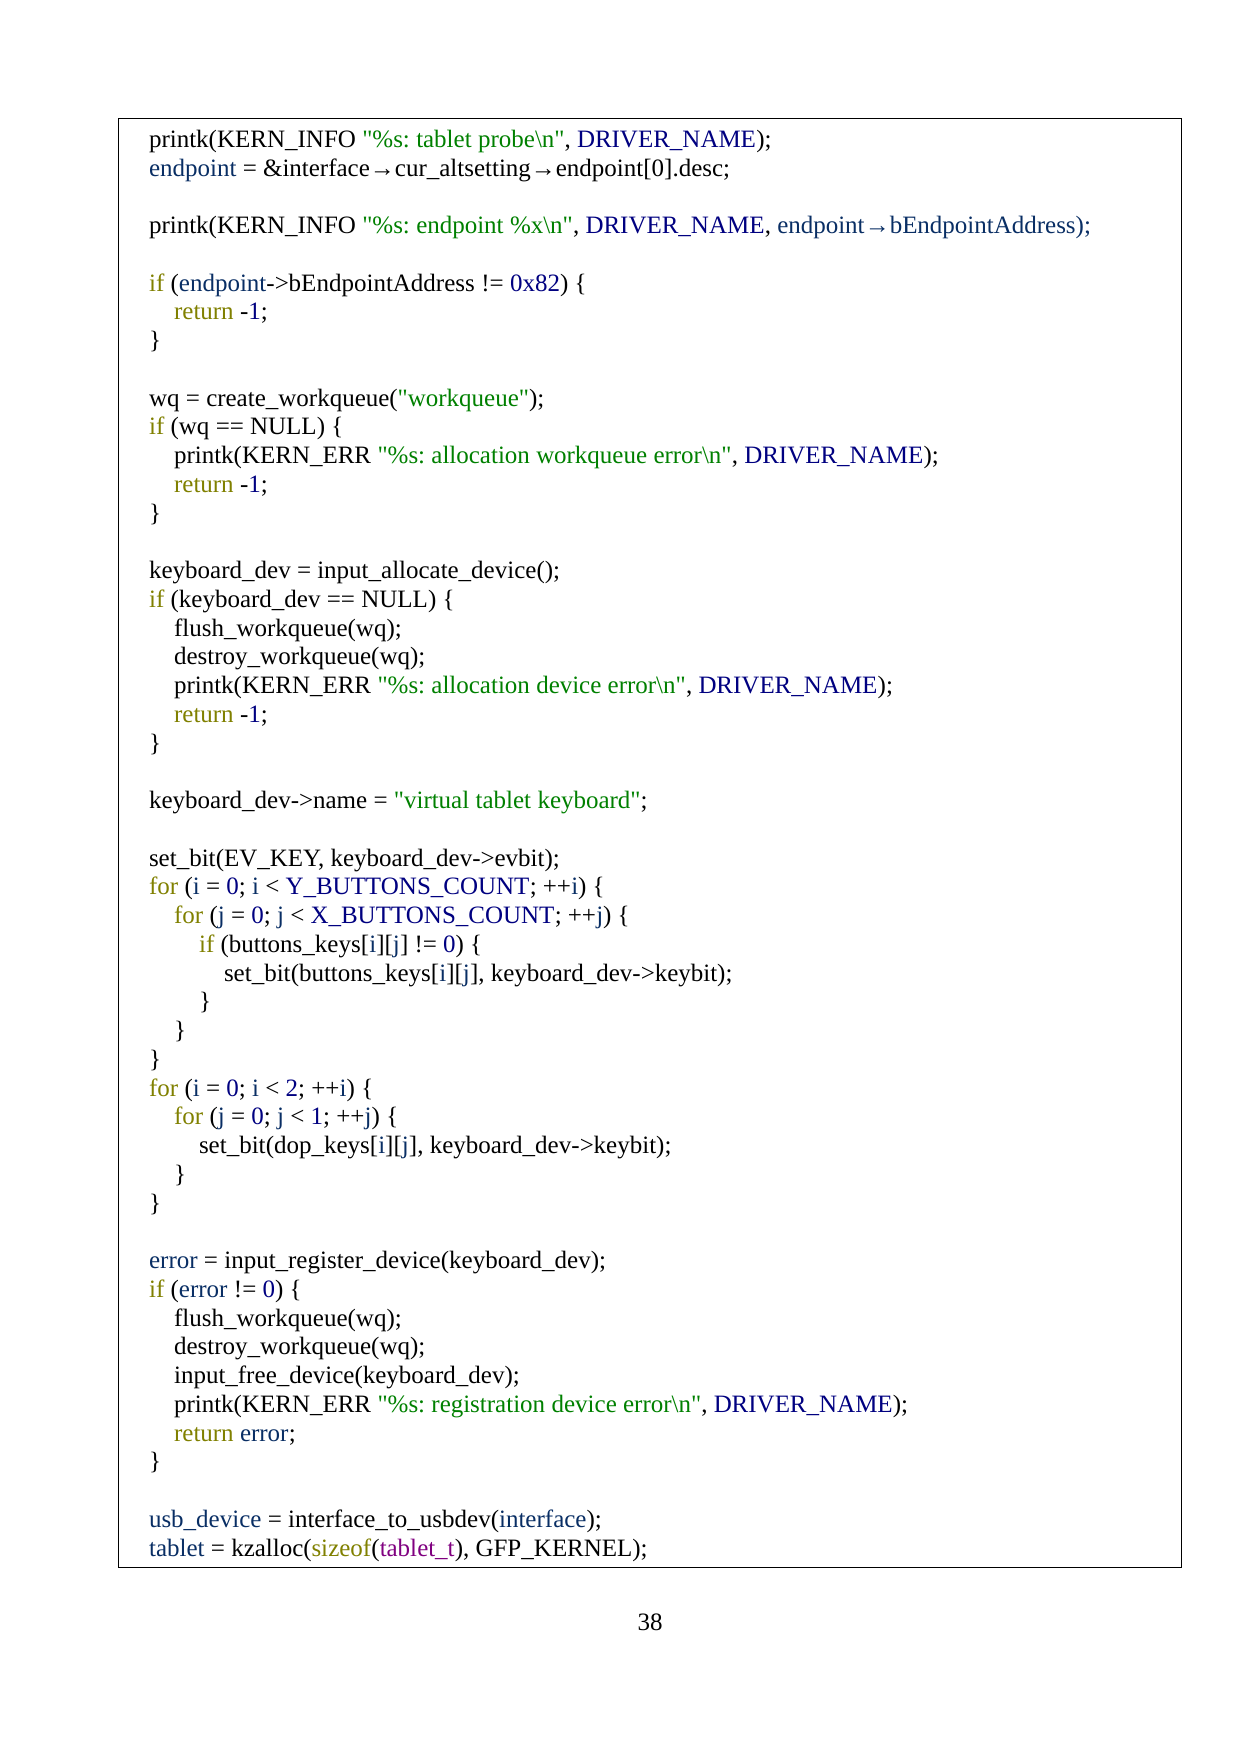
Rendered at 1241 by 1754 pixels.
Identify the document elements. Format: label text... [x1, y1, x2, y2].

table_header printk(KERN_INFO "%s: tablet probe\n", DRIVER_NAME); endpoint = &interface→cur_altsetting→endpoint[0].desc; printk(KERN_INFO "%s: endpoint %x\n", DRIVER_NAME, endpoint→bEndpointAddress); if (endpoint->bEndpointAddress != 0x82) { return -1; } wq = create_workqueue("workqueue"); if (wq == NULL) { printk(KERN_ERR "%s: allocation workqueue error\n", DRIVER_NAME); return -1; } keyboard_dev = input_allocate_device(); if (keyboard_dev == NULL) { flush_workqueue(wq); destroy_workqueue(wq); printk(KERN_ERR "%s: allocation device error\n", DRIVER_NAME); return -1; } keyboard_dev->name = "virtual tablet keyboard"; set_bit(EV_KEY, keyboard_dev->evbit); for (i = 0; i < Y_BUTTONS_COUNT; ++i) { for (j = 0; j < X_BUTTONS_COUNT; ++j) { if (buttons_keys[i][j] != 0) { set_bit(buttons_keys[i][j], keyboard_dev->keybit); } } } for (i = 0; i < 2; ++i) { for (j = 0; j < 1; ++j) { set_bit(dop_keys[i][j], keyboard_dev->keybit); } } error = input_register_device(keyboard_dev); if (error != 0) { flush_workqueue(wq); destroy_workqueue(wq); input_free_device(keyboard_dev); printk(KERN_ERR "%s: registration device error\n", DRIVER_NAME); return error; } usb_device = interface_to_usbdev(interface); tablet = kzalloc(sizeof(tablet_t), GFP_KERNEL); [119, 119, 1181, 1567]
